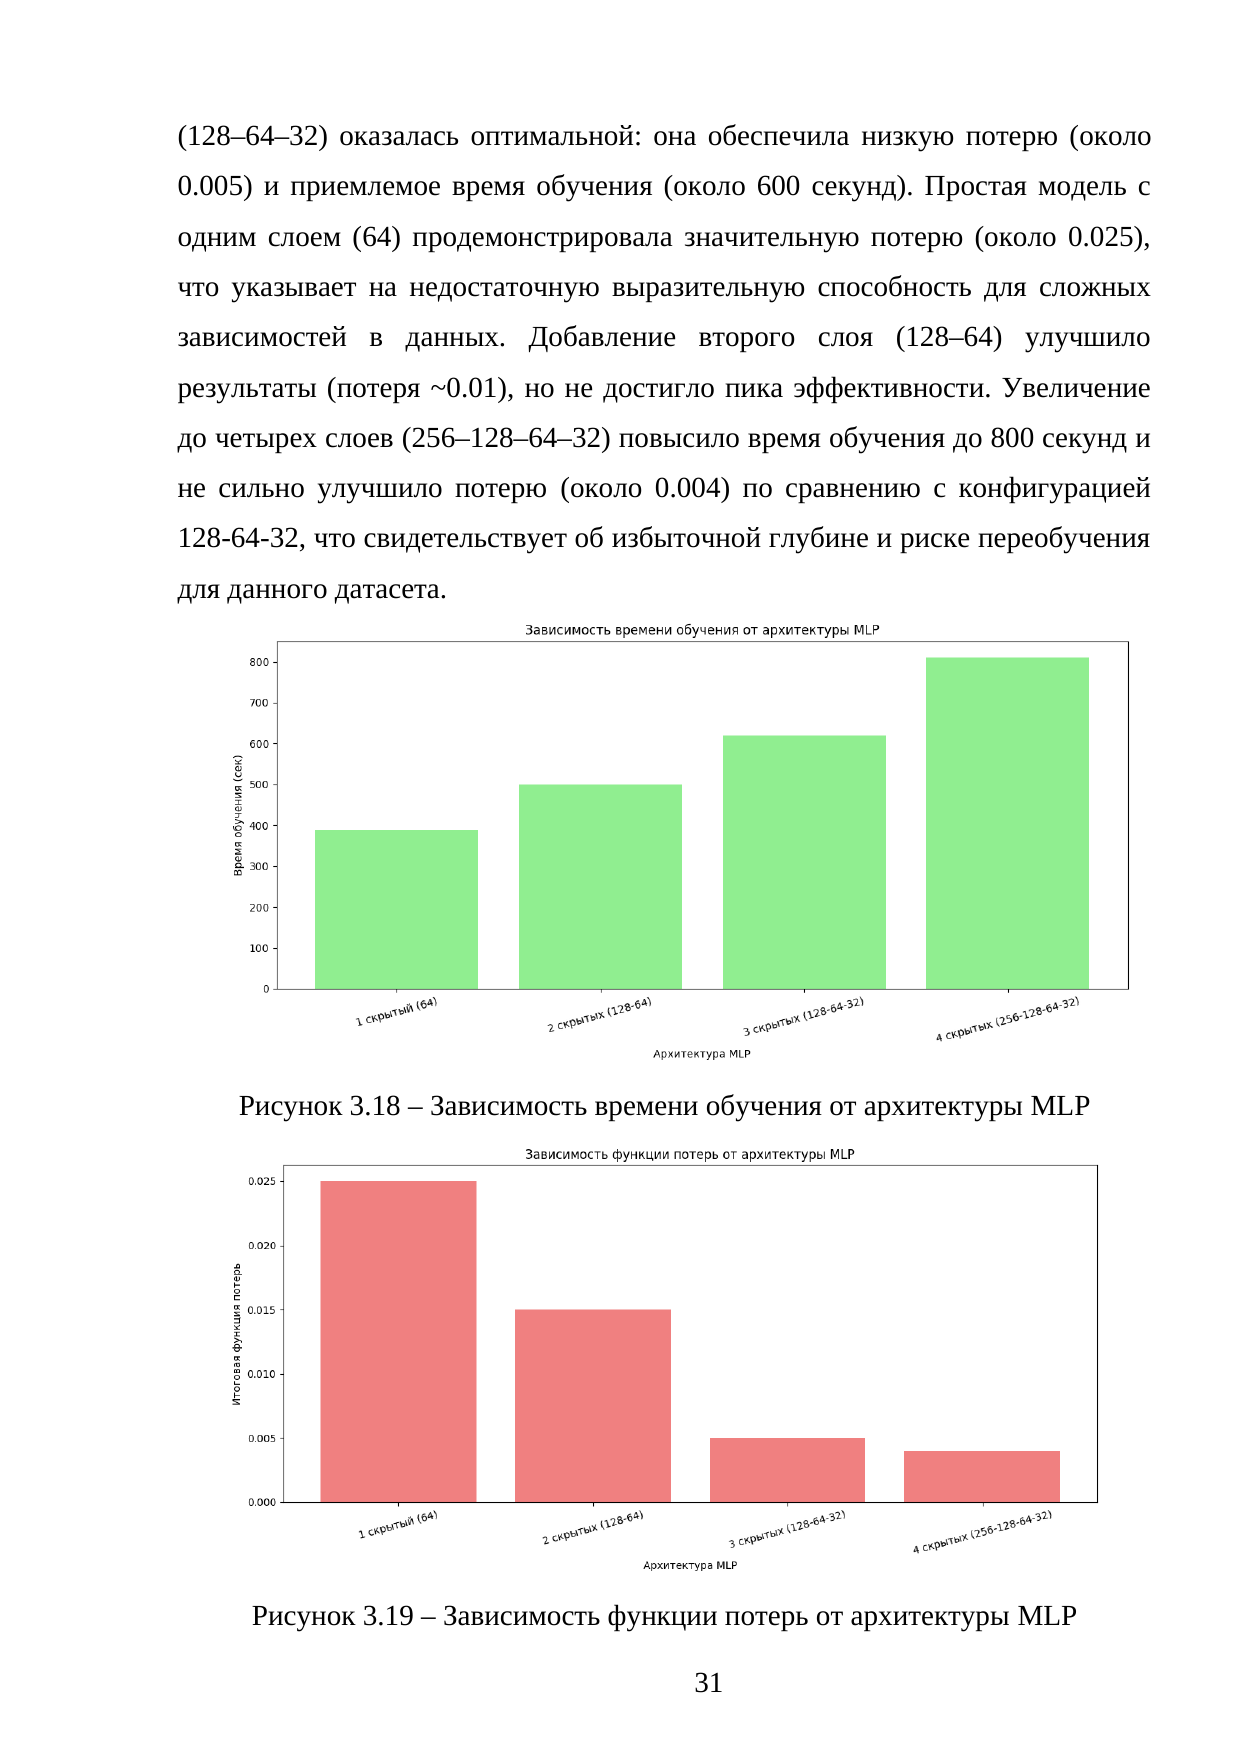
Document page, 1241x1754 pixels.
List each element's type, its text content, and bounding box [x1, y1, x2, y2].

picture [221, 1137, 1108, 1582]
picture [222, 612, 1139, 1071]
text Рисунок 3.19 – Зависимость функции потерь от архитектуры MLP [177, 1138, 1152, 1632]
text Рисунок 3.18 – Зависимость времени обучения от архитектуры MLP [177, 672, 1152, 1121]
text (128–64–32) оказалась оптимальной: она обеспечила низкую потерю (около 0.005) и приемлемое время обучения (около 600 секунд). Простая модель с одним слоем (64) продемонстрировала значительную потерю (около 0.025), что указывает на недостаточную выразительную способность для сложных зависимостей в данных. Добавление второго слоя (128–64) улучшило результаты (потеря ~0.01), но не достигло пика эффективности. Увеличение до четырех слоев (256–128–64–32) повысило время обучения до 800 секунд и не сильно улучшило потерю (около 0.004) по сравнению с конфигурацией 128-64-32, что свидетельствует об избыточной глубине и риске переобучения для данного датасета. [177, 118, 1152, 604]
